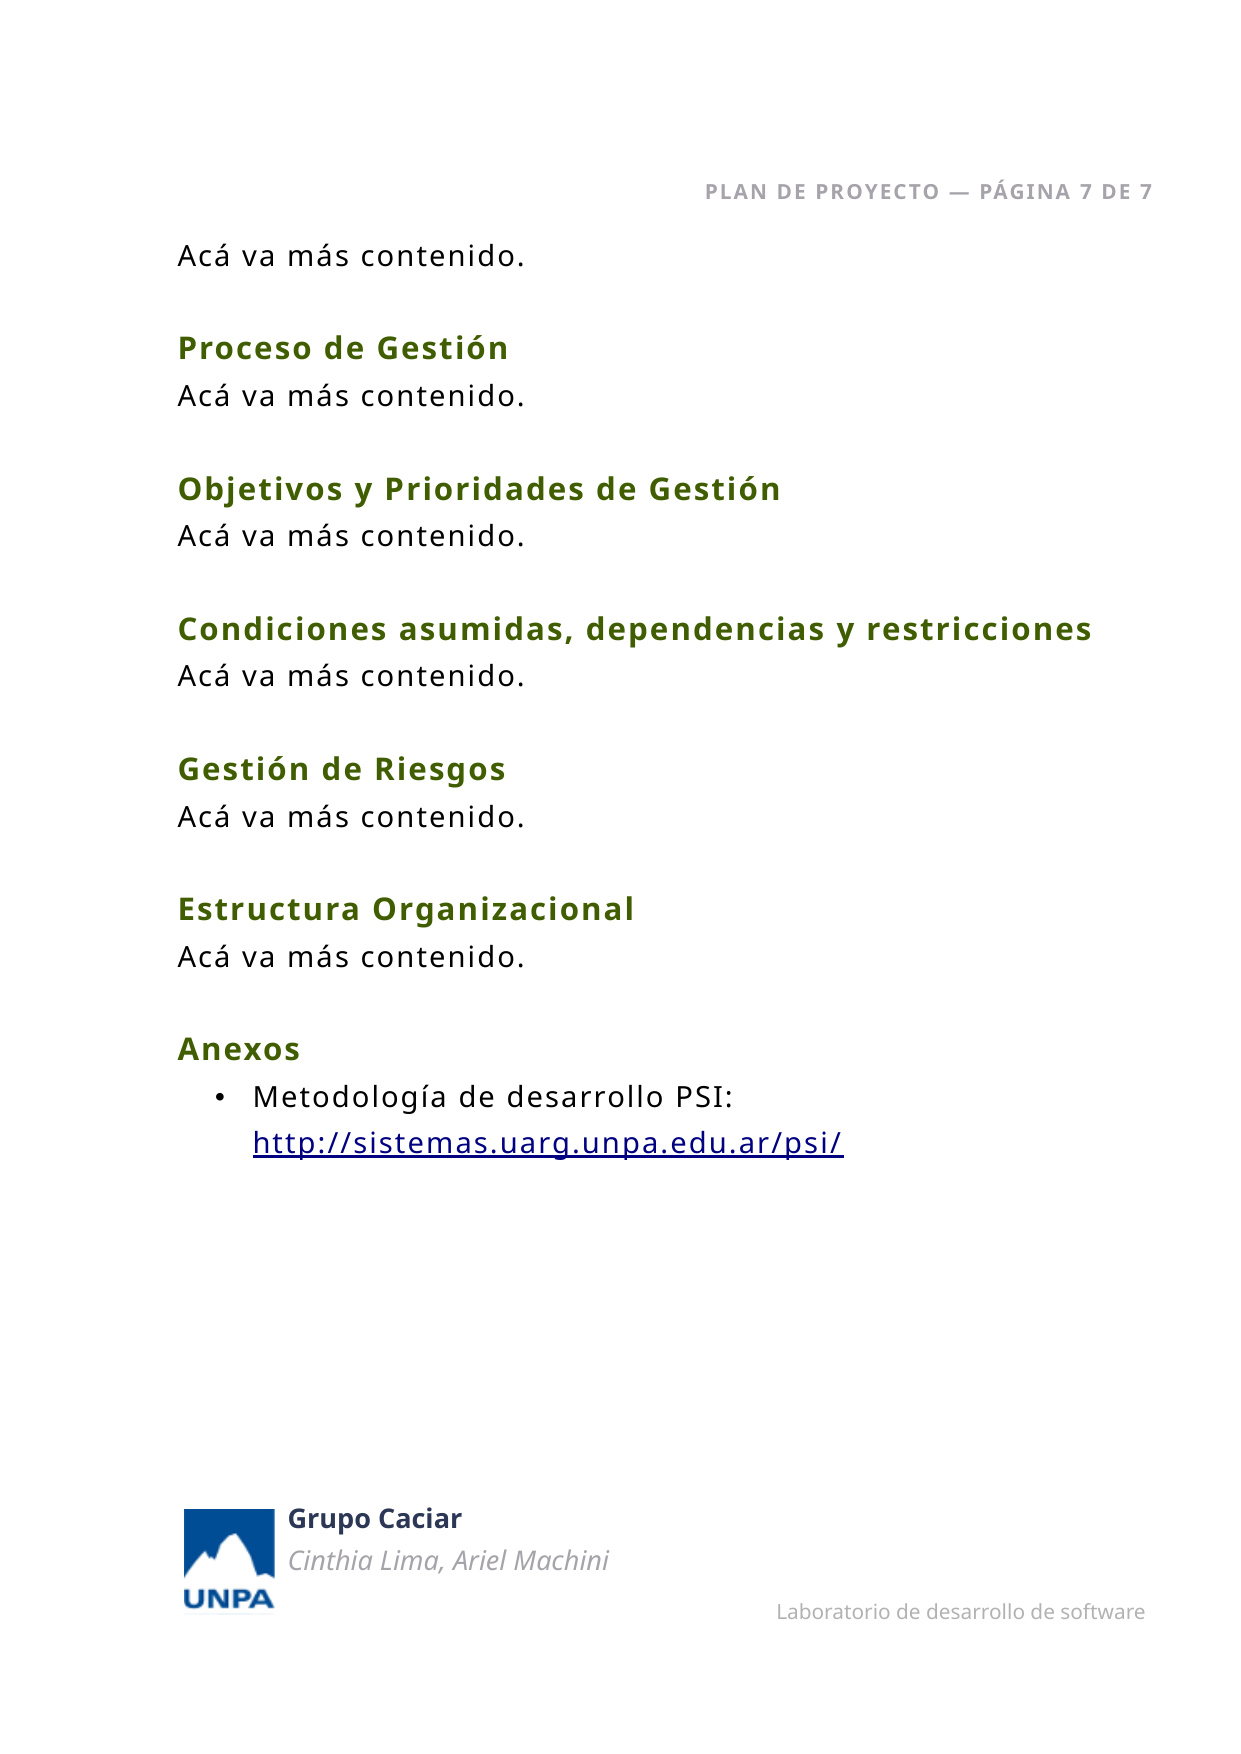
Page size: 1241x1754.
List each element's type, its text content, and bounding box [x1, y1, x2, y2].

text Gestión de Riesgos [177, 747, 1152, 789]
text Acá va más contenido. [177, 235, 1152, 275]
text Estructura Organizacional [177, 887, 1152, 930]
text Objetivos y Prioridades de Gestión [177, 467, 1152, 509]
text Acá va más contenido. [177, 516, 1152, 555]
text Acá va más contenido. [177, 936, 1152, 976]
text Acá va más contenido. [177, 656, 1152, 695]
text Acá va más contenido. [177, 375, 1152, 415]
text Anexos [177, 1027, 1152, 1070]
text Condiciones asumidas, dependencias y restricciones [177, 607, 1152, 649]
picture [184, 1509, 275, 1615]
list Metodología de desarrollo PSI: http://sistemas.uarg.unpa.edu.ar/psi/ [215, 1076, 1152, 1162]
text Proceso de Gestión [177, 326, 1152, 369]
text Acá va más contenido. [177, 796, 1152, 836]
